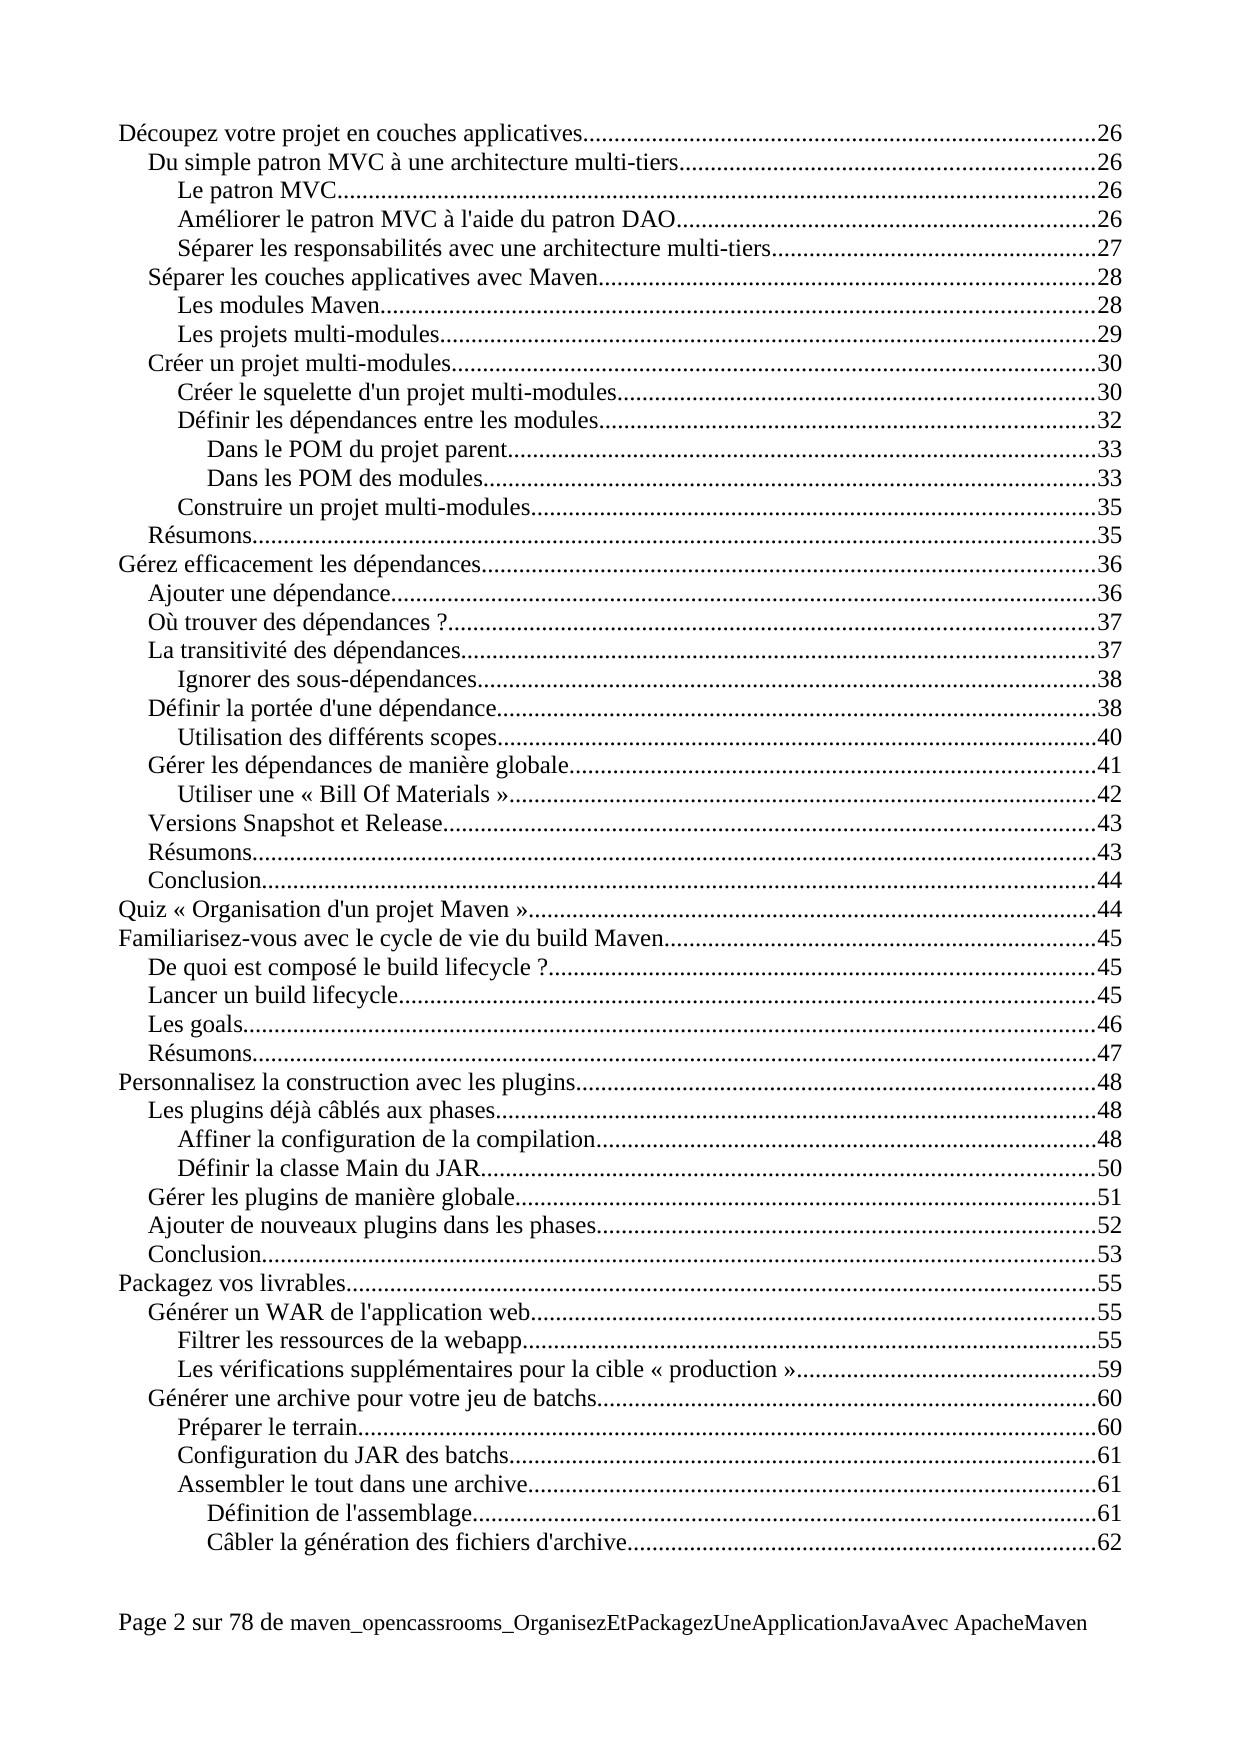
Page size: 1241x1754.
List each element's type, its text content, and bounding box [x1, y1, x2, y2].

text Les projets multi-modules 29 [177, 319, 1122, 348]
text Assembler le tout dans une archive 61 [177, 1469, 1122, 1498]
text Les vérifications supplémentaires pour la cible « production » 59 [177, 1354, 1122, 1383]
text Définir la portée d'une dépendance 38 [148, 693, 1122, 722]
text Quiz « Organisation d'un projet Maven » 44 [118, 894, 1122, 923]
text Préparer le terrain 60 [177, 1412, 1122, 1441]
text Câbler la génération des fichiers d'archive 62 [207, 1527, 1122, 1556]
text Générer un WAR de l'application web 55 [148, 1297, 1122, 1326]
text Découpez votre projet en couches applicatives 26 [118, 118, 1122, 147]
text Résumons 35 [148, 521, 1122, 549]
text Améliorer le patron MVC à l'aide du patron DAO 26 [177, 204, 1122, 233]
text Gérer les dépendances de manière globale 41 [148, 751, 1122, 779]
text Séparer les couches applicatives avec Maven 28 [148, 262, 1122, 291]
text Dans les POM des modules 33 [207, 463, 1122, 492]
text Séparer les responsabilités avec une architecture multi-tiers 27 [177, 233, 1122, 262]
text La transitivité des dépendances 37 [148, 636, 1122, 664]
text Où trouver des dépendances ? 37 [148, 607, 1122, 636]
text Filtrer les ressources de la webapp 55 [177, 1326, 1122, 1354]
text Conclusion 53 [148, 1239, 1122, 1268]
text Définir les dépendances entre les modules 32 [177, 406, 1122, 434]
text Ajouter une dépendance 36 [148, 578, 1122, 607]
text Affiner la configuration de la compilation 48 [177, 1124, 1122, 1153]
text Définir la classe Main du JAR 50 [177, 1153, 1122, 1182]
text Gérer les plugins de manière globale 51 [148, 1182, 1122, 1211]
text Familiarisez-vous avec le cycle de vie du build Maven 45 [118, 923, 1122, 952]
text Conclusion 44 [148, 866, 1122, 894]
text Créer un projet multi-modules 30 [148, 348, 1122, 377]
text Résumons 43 [148, 837, 1122, 866]
text Générer une archive pour votre jeu de batchs 60 [148, 1383, 1122, 1412]
text Les modules Maven 28 [177, 291, 1122, 319]
text Ajouter de nouveaux plugins dans les phases 52 [148, 1211, 1122, 1239]
text De quoi est composé le build lifecycle ? 45 [148, 952, 1122, 981]
text Construire un projet multi-modules 35 [177, 492, 1122, 521]
text Lancer un build lifecycle 45 [148, 981, 1122, 1009]
text Du simple patron MVC à une architecture multi-tiers 26 [148, 147, 1122, 176]
text Dans le POM du projet parent 33 [207, 434, 1122, 463]
text Personnalisez la construction avec les plugins 48 [118, 1067, 1122, 1096]
text Utilisation des différents scopes 40 [177, 722, 1122, 751]
text Le patron MVC 26 [177, 176, 1122, 204]
text Les plugins déjà câblés aux phases 48 [148, 1096, 1122, 1124]
text Créer le squelette d'un projet multi-modules 30 [177, 377, 1122, 406]
text Ignorer des sous-dépendances 38 [177, 664, 1122, 693]
text Packagez vos livrables 55 [118, 1268, 1122, 1297]
text Versions Snapshot et Release 43 [148, 808, 1122, 837]
text Les goals 46 [148, 1009, 1122, 1038]
text Utiliser une « Bill Of Materials » 42 [177, 779, 1122, 808]
text Définition de l'assemblage 61 [207, 1498, 1122, 1527]
text Résumons 47 [148, 1038, 1122, 1067]
text Configuration du JAR des batchs 61 [177, 1441, 1122, 1469]
text Gérez efficacement les dépendances 36 [118, 549, 1122, 578]
